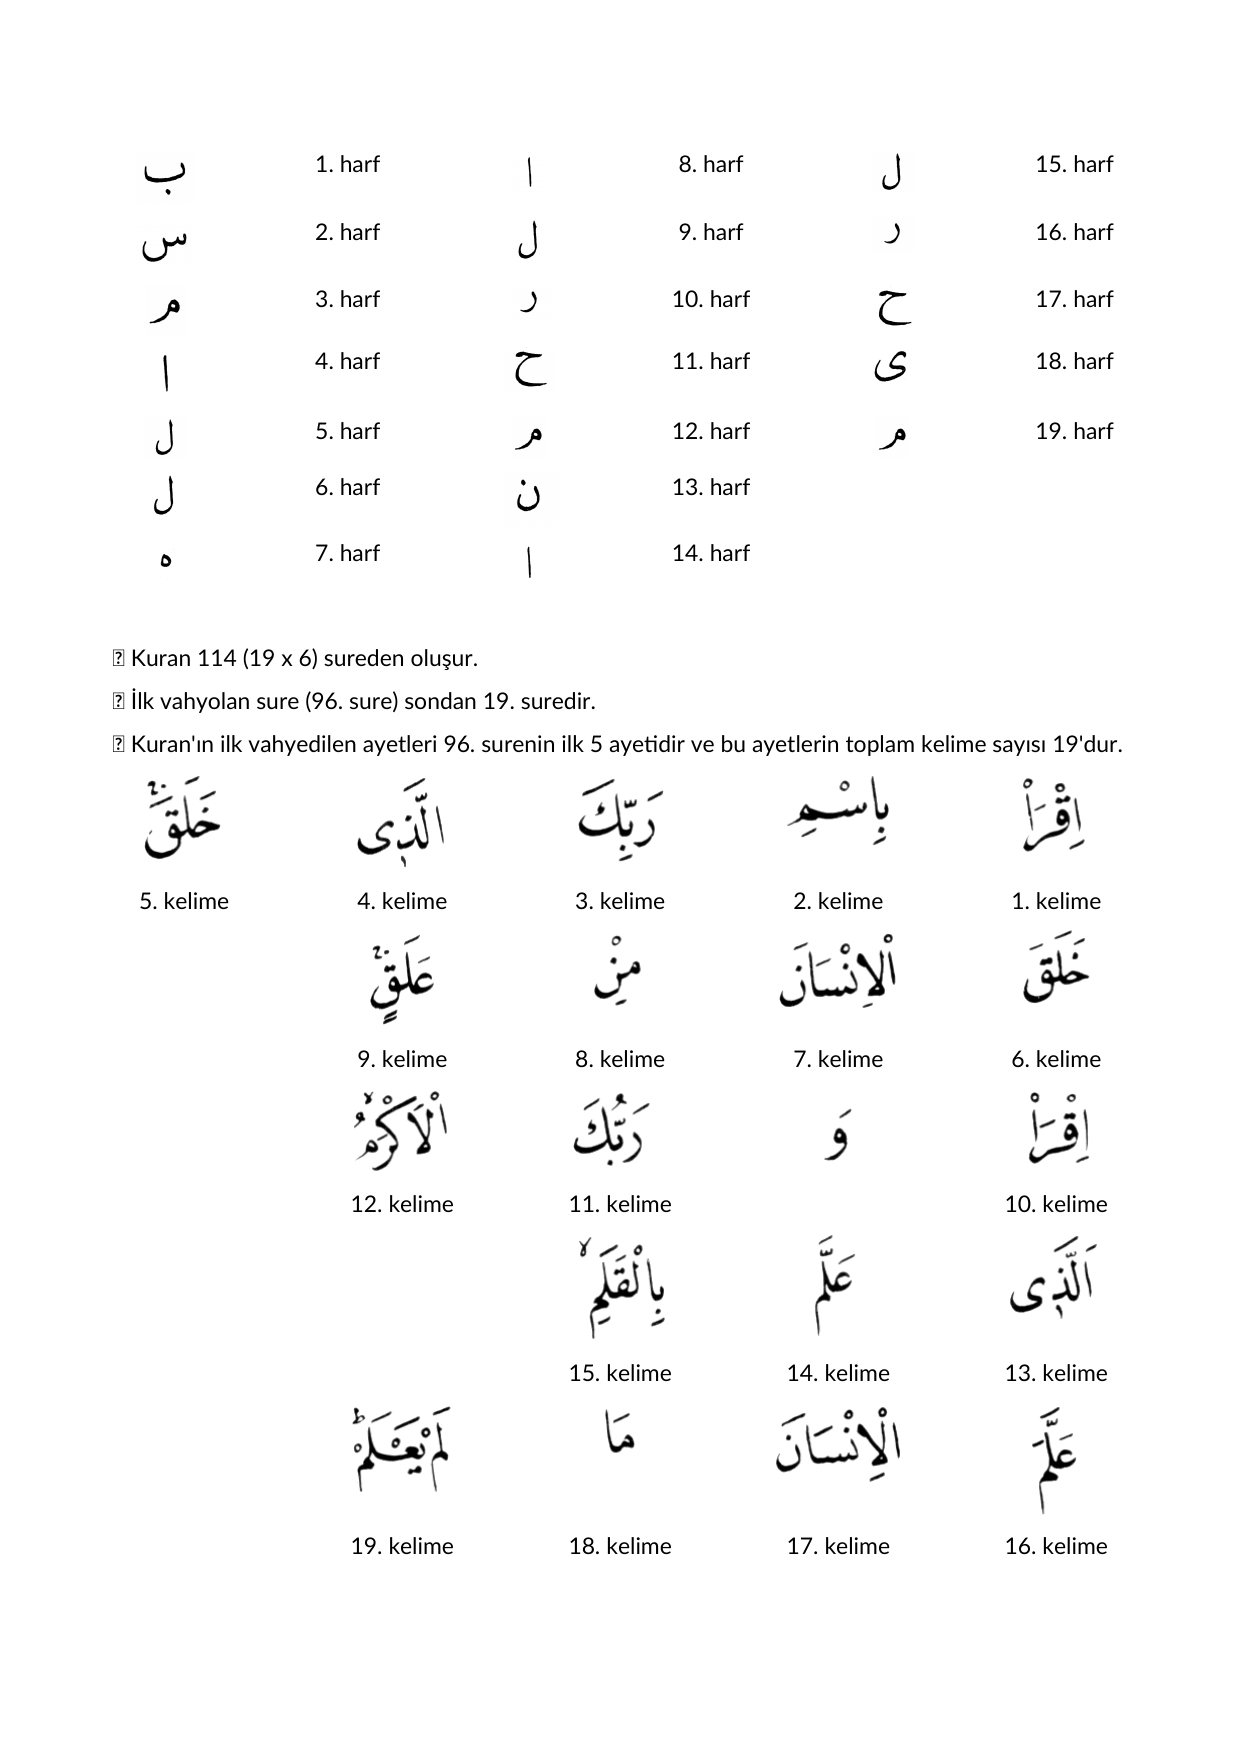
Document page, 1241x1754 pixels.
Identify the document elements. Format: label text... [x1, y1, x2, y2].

picture [1018, 926, 1094, 1012]
picture [821, 1085, 855, 1175]
table_cell 11. kelime [511, 1190, 729, 1230]
table_header [293, 772, 511, 887]
picture [506, 217, 553, 263]
table_cell [947, 1399, 1165, 1532]
picture [572, 1230, 668, 1347]
table_cell 12. harf [620, 417, 802, 472]
table_cell 18. kelime [511, 1532, 729, 1572]
table_cell [293, 1230, 511, 1359]
table_header 1. harf [257, 150, 438, 217]
table_cell 8. kelime [511, 1045, 729, 1085]
picture [773, 926, 903, 1018]
table_cell [802, 218, 983, 285]
table_header 15. harf [984, 150, 1165, 217]
table_cell [75, 1399, 293, 1532]
table_cell [293, 1085, 511, 1190]
picture [1019, 772, 1093, 867]
table_cell 16. kelime [947, 1532, 1165, 1572]
picture [870, 150, 915, 194]
table_cell 7. harf [257, 539, 438, 601]
table_cell [802, 539, 983, 601]
table_cell 4. harf [257, 347, 438, 417]
table_cell 3. harf [257, 285, 438, 347]
table_cell [729, 1190, 947, 1230]
table_cell [75, 1190, 293, 1230]
picture [348, 1399, 456, 1507]
table_header [947, 772, 1165, 887]
table_cell 6. kelime [947, 1045, 1165, 1085]
text  İlk vahyolan sure (96. sure) sondan 19. suredir. [75, 687, 1165, 714]
picture [135, 150, 197, 205]
table_cell [947, 1085, 1165, 1190]
table_cell 13. harf [620, 473, 802, 539]
picture [875, 416, 910, 460]
table_cell 3. kelime [511, 887, 729, 927]
table_cell [438, 417, 620, 472]
picture [570, 1085, 670, 1175]
table_cell [75, 539, 257, 601]
picture [1029, 1399, 1083, 1520]
picture [511, 416, 547, 460]
table_cell 14. harf [620, 539, 802, 601]
table_cell [802, 347, 983, 417]
table_cell 5. kelime [75, 887, 293, 927]
table_header 8. harf [620, 150, 802, 217]
table_cell [729, 927, 947, 1045]
picture [135, 217, 196, 273]
picture [773, 1399, 903, 1502]
table_cell 2. harf [257, 218, 438, 285]
picture [507, 539, 551, 589]
table_cell 10. kelime [947, 1190, 1165, 1230]
picture [498, 472, 560, 527]
table_cell [438, 473, 620, 539]
table_cell [75, 927, 293, 1045]
table_cell [75, 1230, 293, 1359]
table_cell [511, 1085, 729, 1190]
table_cell 9. kelime [293, 1045, 511, 1085]
table_cell [75, 1359, 293, 1399]
table_cell [438, 347, 620, 417]
table_header [511, 772, 729, 887]
picture [150, 539, 182, 582]
table_cell [729, 1085, 947, 1190]
table_cell [802, 473, 983, 539]
picture [1007, 1230, 1105, 1325]
table_cell 12. kelime [293, 1190, 511, 1230]
table_cell [511, 1399, 729, 1532]
table_cell 9. harf [620, 218, 802, 285]
table_cell [75, 1085, 293, 1190]
picture [1014, 1085, 1098, 1178]
picture [146, 285, 186, 335]
table_cell 16. harf [984, 218, 1165, 285]
table_header [438, 150, 620, 217]
table_cell [438, 539, 620, 601]
text  Kuran'ın ilk vahyedilen ayetleri 96. surenin ilk 5 ayetidir ve bu ayetlerin toplam kelime sayısı 19'dur. [75, 729, 1165, 757]
text  Kuran 114 (19 x 6) sureden oluşur. [75, 644, 1165, 672]
picture [870, 217, 915, 253]
table_cell 2. kelime [729, 887, 947, 927]
table_cell 6. harf [257, 473, 438, 539]
table_cell [438, 285, 620, 347]
picture [506, 285, 553, 322]
table_cell 4. kelime [293, 887, 511, 927]
picture [810, 1230, 866, 1342]
table_cell [293, 927, 511, 1045]
table_cell [947, 927, 1165, 1045]
picture [865, 347, 920, 390]
table_cell [947, 1230, 1165, 1359]
table_cell [293, 1399, 511, 1532]
table_cell 18. harf [984, 347, 1165, 417]
table_cell [438, 218, 620, 285]
table_cell [75, 1045, 293, 1085]
table_cell 7. kelime [729, 1045, 947, 1085]
table_cell [75, 347, 257, 417]
table_cell 17. kelime [729, 1532, 947, 1572]
table_cell 19. harf [984, 417, 1165, 472]
picture [865, 285, 921, 333]
table_cell [75, 473, 257, 539]
table_cell 17. harf [984, 285, 1165, 347]
table_cell [802, 285, 983, 347]
table_cell [75, 1532, 293, 1572]
table_cell [293, 1359, 511, 1399]
table_cell 13. kelime [947, 1359, 1165, 1399]
table_cell 14. kelime [729, 1359, 947, 1399]
table_cell [75, 285, 257, 347]
table_cell [75, 218, 257, 285]
picture [602, 1399, 638, 1483]
table_cell [75, 417, 257, 472]
table_cell 1. kelime [947, 887, 1165, 927]
picture [360, 926, 444, 1033]
picture [784, 772, 892, 851]
table_cell [802, 417, 983, 472]
table_cell [984, 539, 1165, 601]
table_header [729, 772, 947, 887]
table_cell 19. kelime [293, 1532, 511, 1572]
picture [142, 772, 226, 865]
picture [509, 150, 550, 197]
table_cell [511, 1230, 729, 1359]
picture [353, 772, 451, 875]
picture [502, 347, 556, 394]
table_cell 11. harf [620, 347, 802, 417]
table_cell 5. harf [257, 417, 438, 472]
picture [350, 1085, 454, 1178]
table_cell [511, 927, 729, 1045]
picture [141, 347, 191, 404]
table_cell [984, 473, 1165, 539]
picture [144, 416, 188, 459]
picture [587, 926, 653, 1014]
picture [141, 472, 190, 519]
table_header [75, 772, 293, 887]
table_header [75, 150, 257, 217]
table_cell 10. harf [620, 285, 802, 347]
table_cell [729, 1399, 947, 1532]
picture [572, 772, 668, 871]
table_header [802, 150, 983, 217]
table_cell 15. kelime [511, 1359, 729, 1399]
table_cell [729, 1230, 947, 1359]
